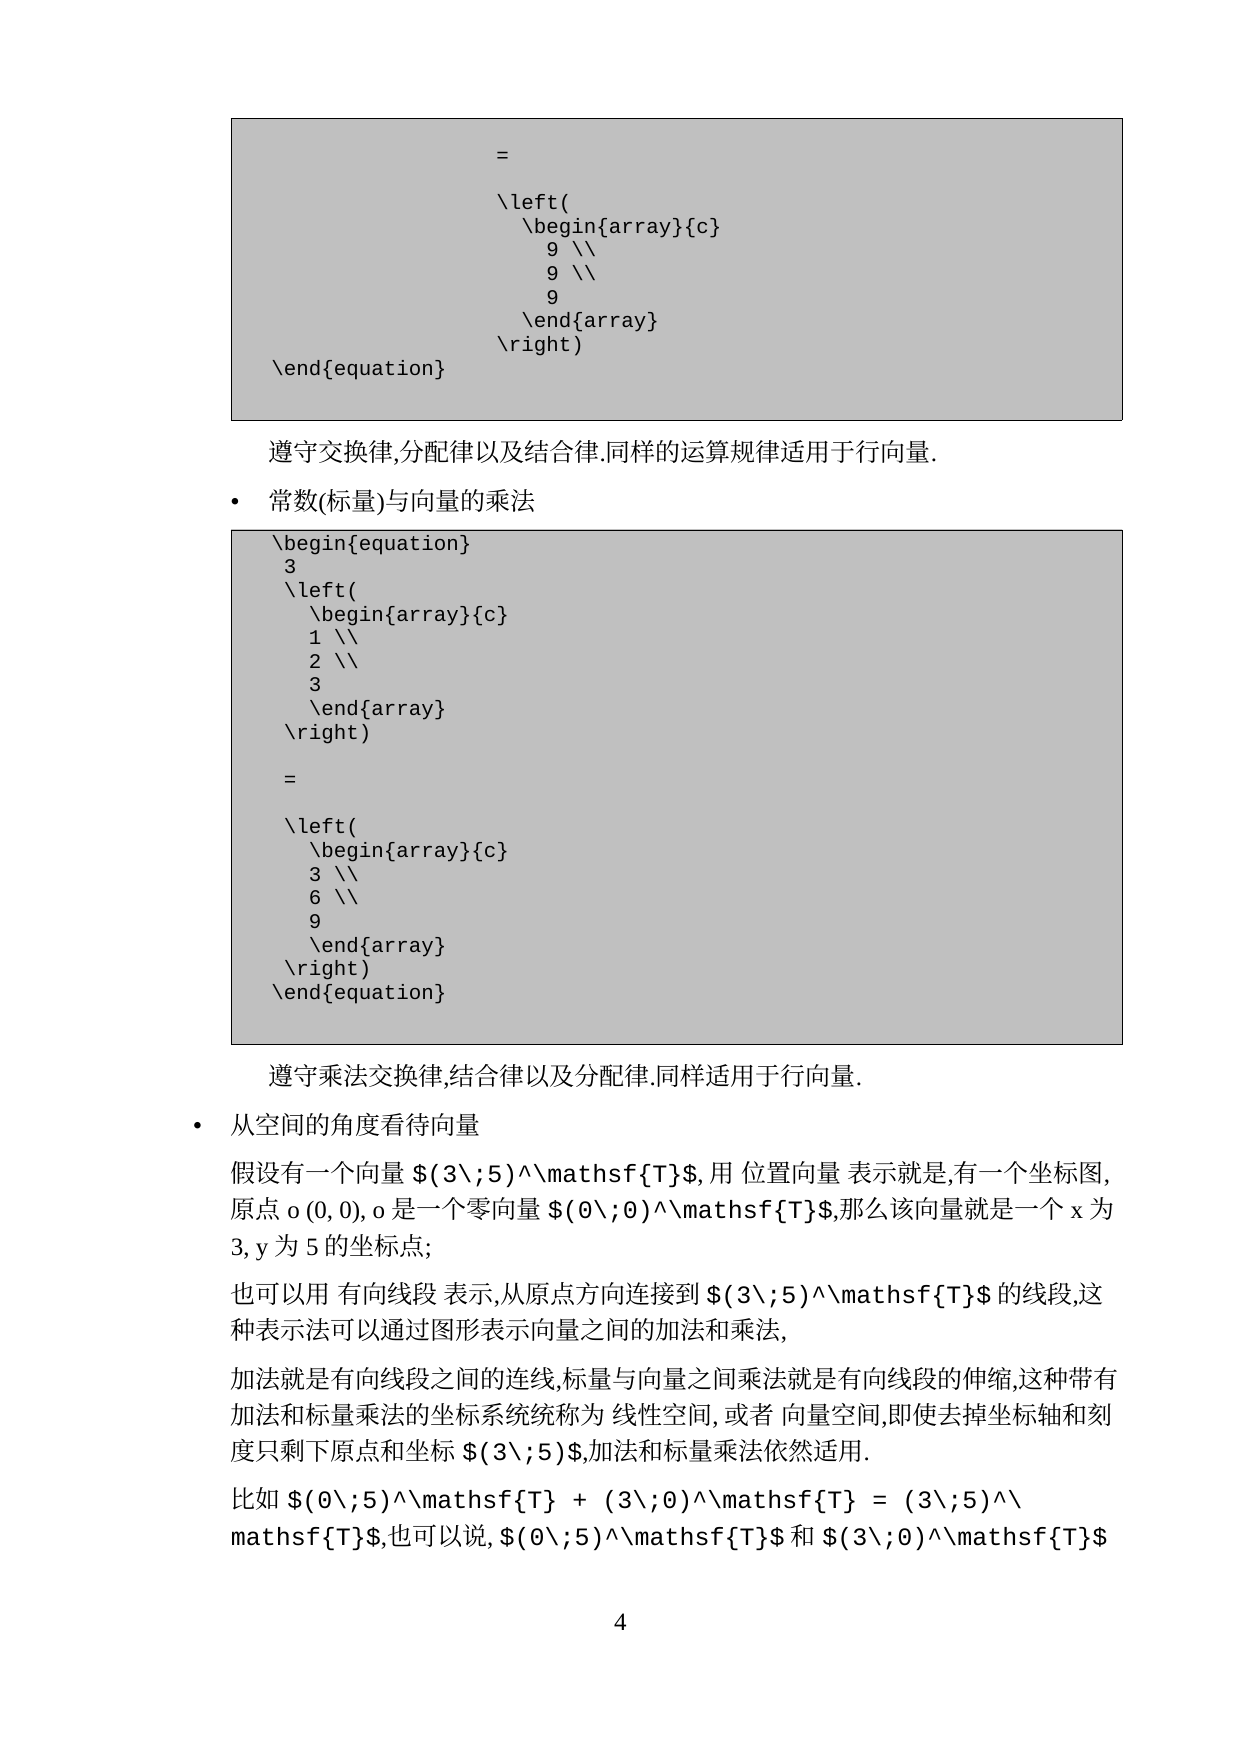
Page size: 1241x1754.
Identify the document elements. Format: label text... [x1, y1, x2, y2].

list \end{array} [232, 695, 1122, 719]
list \begin{array}{c} [232, 601, 1122, 624]
list 比如 $(0\;5)^\mathsf{T} + (3\;0)^\mathsf{T} = (3\;5)^\mathsf{T}$,也可以说, $(0\;5)^\mathsf{T}$ 和 $(3\;0)^\mathsf{T}$ [193, 1480, 1122, 1553]
list \right) [232, 955, 1122, 979]
list \begin{array}{c} [232, 213, 1122, 236]
list 3 [232, 671, 1122, 695]
list 常数(标量)与向量的乘法 [231, 481, 1122, 517]
list \begin{equation} [232, 531, 1122, 553]
list \begin{array}{c} [232, 837, 1122, 861]
list 也可以用 有向线段 表示,从原点方向连接到 $(3\;5)^\mathsf{T}$ 的线段,这种表示法可以通过图形表示向量之间的加法和乘法, [193, 1275, 1122, 1347]
list \left( [232, 577, 1122, 601]
list 假设有一个向量 $(3\;5)^\mathsf{T}$, 用 位置向量 表示就是,有一个坐标图,原点 o (0, 0), o 是一个零向量 $(0\;0)^\mathsf{T}$,那么该向量就是一个 x 为 3, y 为 5 的坐标点; [193, 1154, 1122, 1262]
list 从空间的角度看待向量 [193, 1105, 1122, 1141]
list 遵守交换律,分配律以及结合律.同样的运算规律适用于行向量. [231, 433, 1122, 469]
list 9 [232, 284, 1122, 307]
list \end{equation} [232, 354, 1122, 381]
list 6 \\ [232, 884, 1122, 908]
list \right) [232, 331, 1122, 354]
list \end{array} [232, 932, 1122, 955]
list \end{equation} [232, 979, 1122, 1006]
list \right) [232, 719, 1122, 742]
list 3 \\ [232, 861, 1122, 884]
list 2 \\ [232, 648, 1122, 671]
list \left( [232, 189, 1122, 213]
list \left( [232, 813, 1122, 837]
list 1 \\ [232, 624, 1122, 648]
list 遵守乘法交换律,结合律以及分配律.同样适用于行向量. [231, 1057, 1122, 1093]
list 9 [232, 908, 1122, 932]
list 9 \\ [232, 260, 1122, 284]
list = [232, 142, 1122, 165]
list 9 \\ [232, 236, 1122, 260]
list = [232, 766, 1122, 790]
list \end{array} [232, 307, 1122, 331]
list 加法就是有向线段之间的连线,标量与向量之间乘法就是有向线段的伸缩,这种带有加法和标量乘法的坐标系统统称为 线性空间, 或者 向量空间,即使去掉坐标轴和刻度只剩下原点和坐标 $(3\;5)$,加法和标量乘法依然适用. [193, 1359, 1122, 1468]
list 3 [232, 553, 1122, 577]
